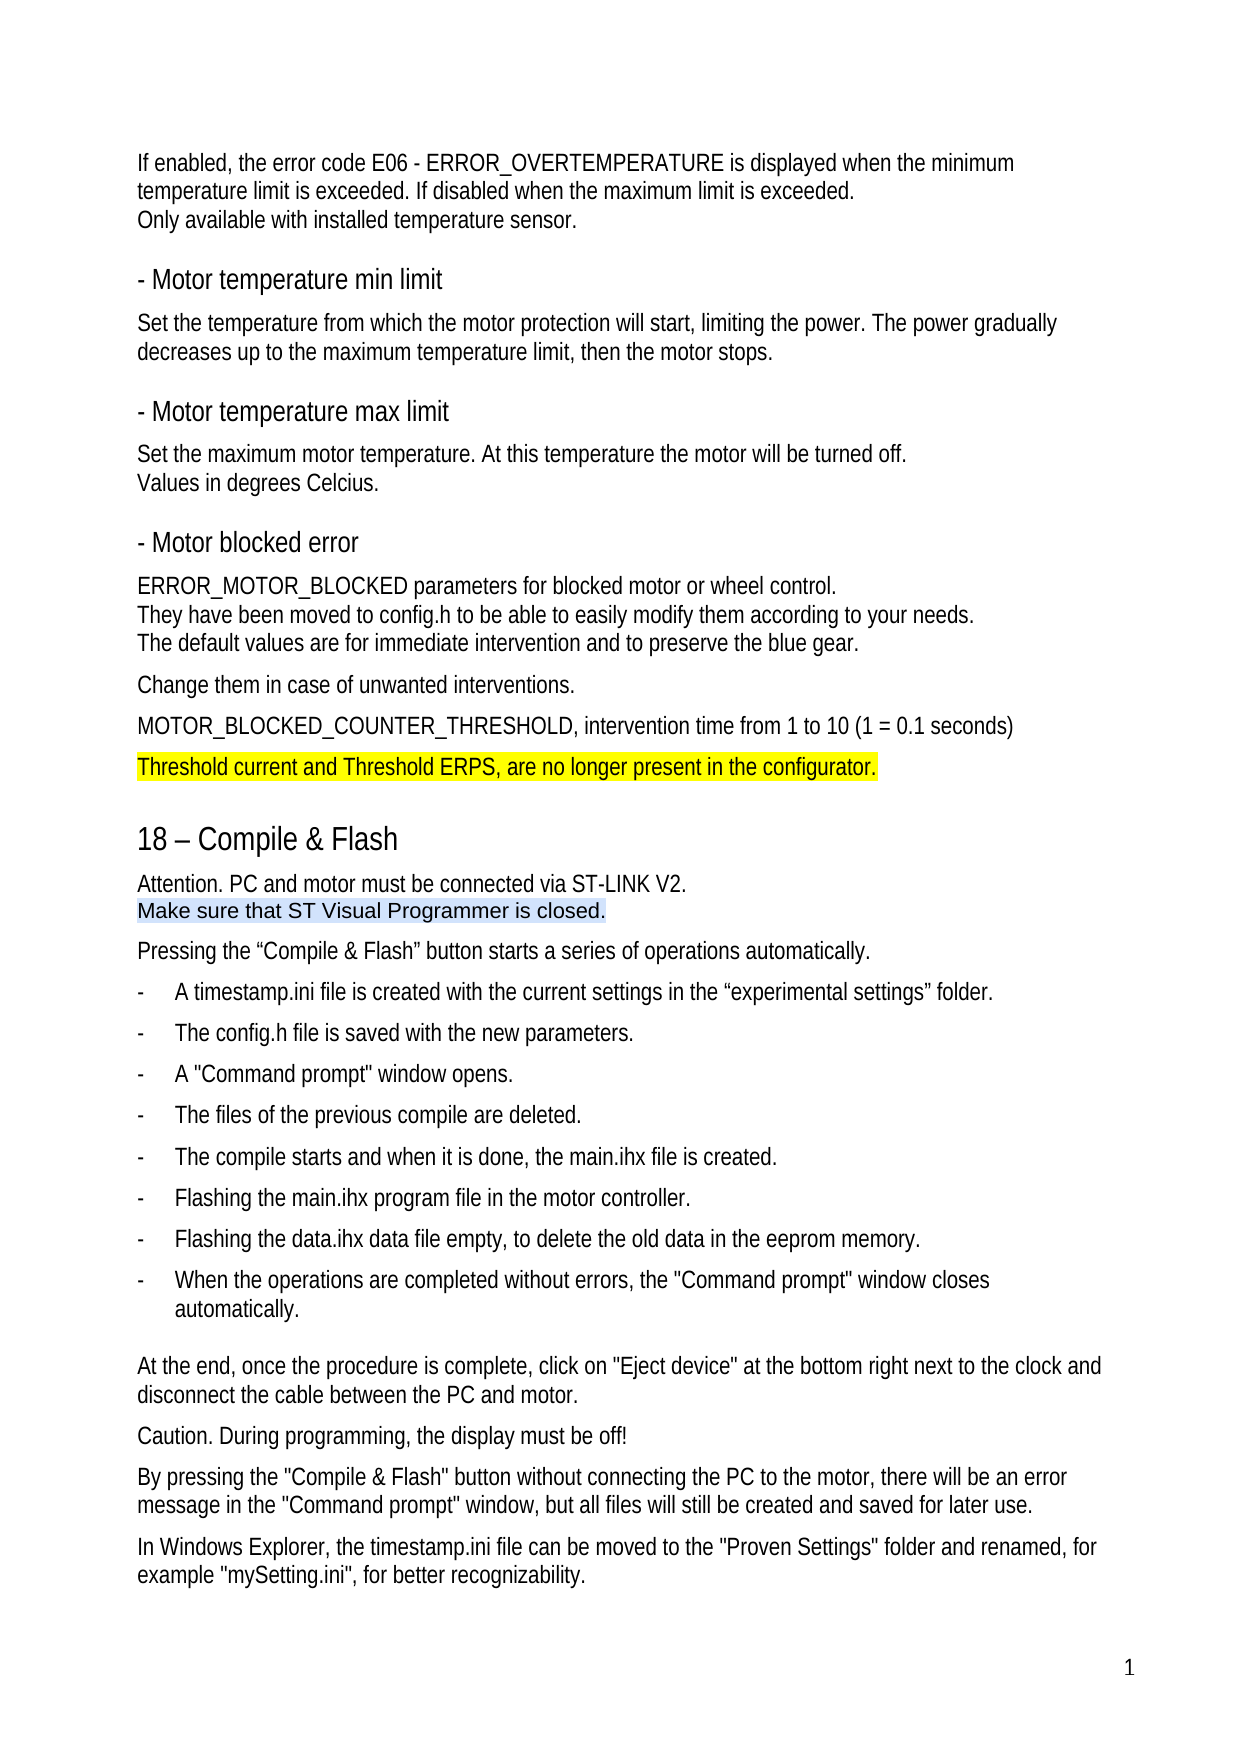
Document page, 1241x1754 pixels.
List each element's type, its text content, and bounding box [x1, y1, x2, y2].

list A timestamp.ini file is created with the current settings in the “experimental settings” folder. [137, 977, 1122, 1006]
list A "Command prompt" window opens. [137, 1059, 1122, 1088]
list When the operations are completed without errors, the "Command prompt" window closes automatically. [137, 1265, 1122, 1322]
list The files of the previous compile are deleted. [137, 1100, 1122, 1129]
text Caution. During programming, the display must be off! [137, 1421, 1122, 1449]
text Make sure that ST Visual Programmer is closed. [137, 898, 1122, 923]
text MOTOR_BLOCKED_COUNTER_THRESHOLD, intervention time from 1 to 10 (1 = 0.1 seconds) [137, 711, 1122, 739]
text The default values are for immediate intervention and to preserve the blue gear. [137, 628, 1122, 657]
text In Windows Explorer, the timestamp.ini file can be moved to the "Proven Settings" folder and renamed, for example "mySetting.ini", for better recognizability. [137, 1532, 1122, 1589]
text Change them in case of unwanted interventions. [137, 669, 1122, 698]
text Values in degrees Celcius. [137, 468, 1122, 497]
list Flashing the main.ihx program file in the motor controller. [137, 1183, 1122, 1211]
text If enabled, the error code E06 - ERROR_OVERTEMPERATURE is displayed when the minimum temperature limit is exceeded. If disabled when the maximum limit is exceeded. [137, 148, 1122, 205]
text Only available with installed temperature sensor. [137, 205, 1122, 233]
text By pressing the "Compile & Flash" button without connecting the PC to the motor, there will be an error message in the "Command prompt" window, but all files will still be created and saved for later use. [137, 1462, 1122, 1519]
text They have been moved to config.h to be able to easily modify them according to your needs. [137, 600, 1122, 628]
text - Motor temperature max limit [137, 394, 1122, 427]
text Set the temperature from which the motor protection will start, limiting the power. The power gradually decreases up to the maximum temperature limit, then the motor stops. [137, 308, 1122, 365]
text - Motor blocked error [137, 525, 1122, 559]
list Flashing the data.ihx data file empty, to delete the old data in the eeprom memory. [137, 1224, 1122, 1252]
text Threshold current and Threshold ERPS, are no longer present in the configurator. [137, 752, 1122, 781]
list The compile starts and when it is done, the main.ihx file is created. [137, 1142, 1122, 1170]
list The config.h file is saved with the new parameters. [137, 1018, 1122, 1047]
text - Motor temperature min limit [137, 262, 1122, 296]
text Pressing the “Compile & Flash” button starts a series of operations automatically. [137, 936, 1122, 964]
text At the end, once the procedure is complete, click on "Eject device" at the bottom right next to the clock and disconnect the cable between the PC and motor. [137, 1351, 1122, 1408]
text Attention. PC and motor must be connected via ST-LINK V2. [137, 869, 1122, 898]
text Set the maximum motor temperature. At this temperature the motor will be turned off. [137, 439, 1122, 468]
text ERROR_MOTOR_BLOCKED parameters for blocked motor or wheel control. [137, 571, 1122, 600]
text 18 – Compile & Flash [137, 819, 1122, 857]
